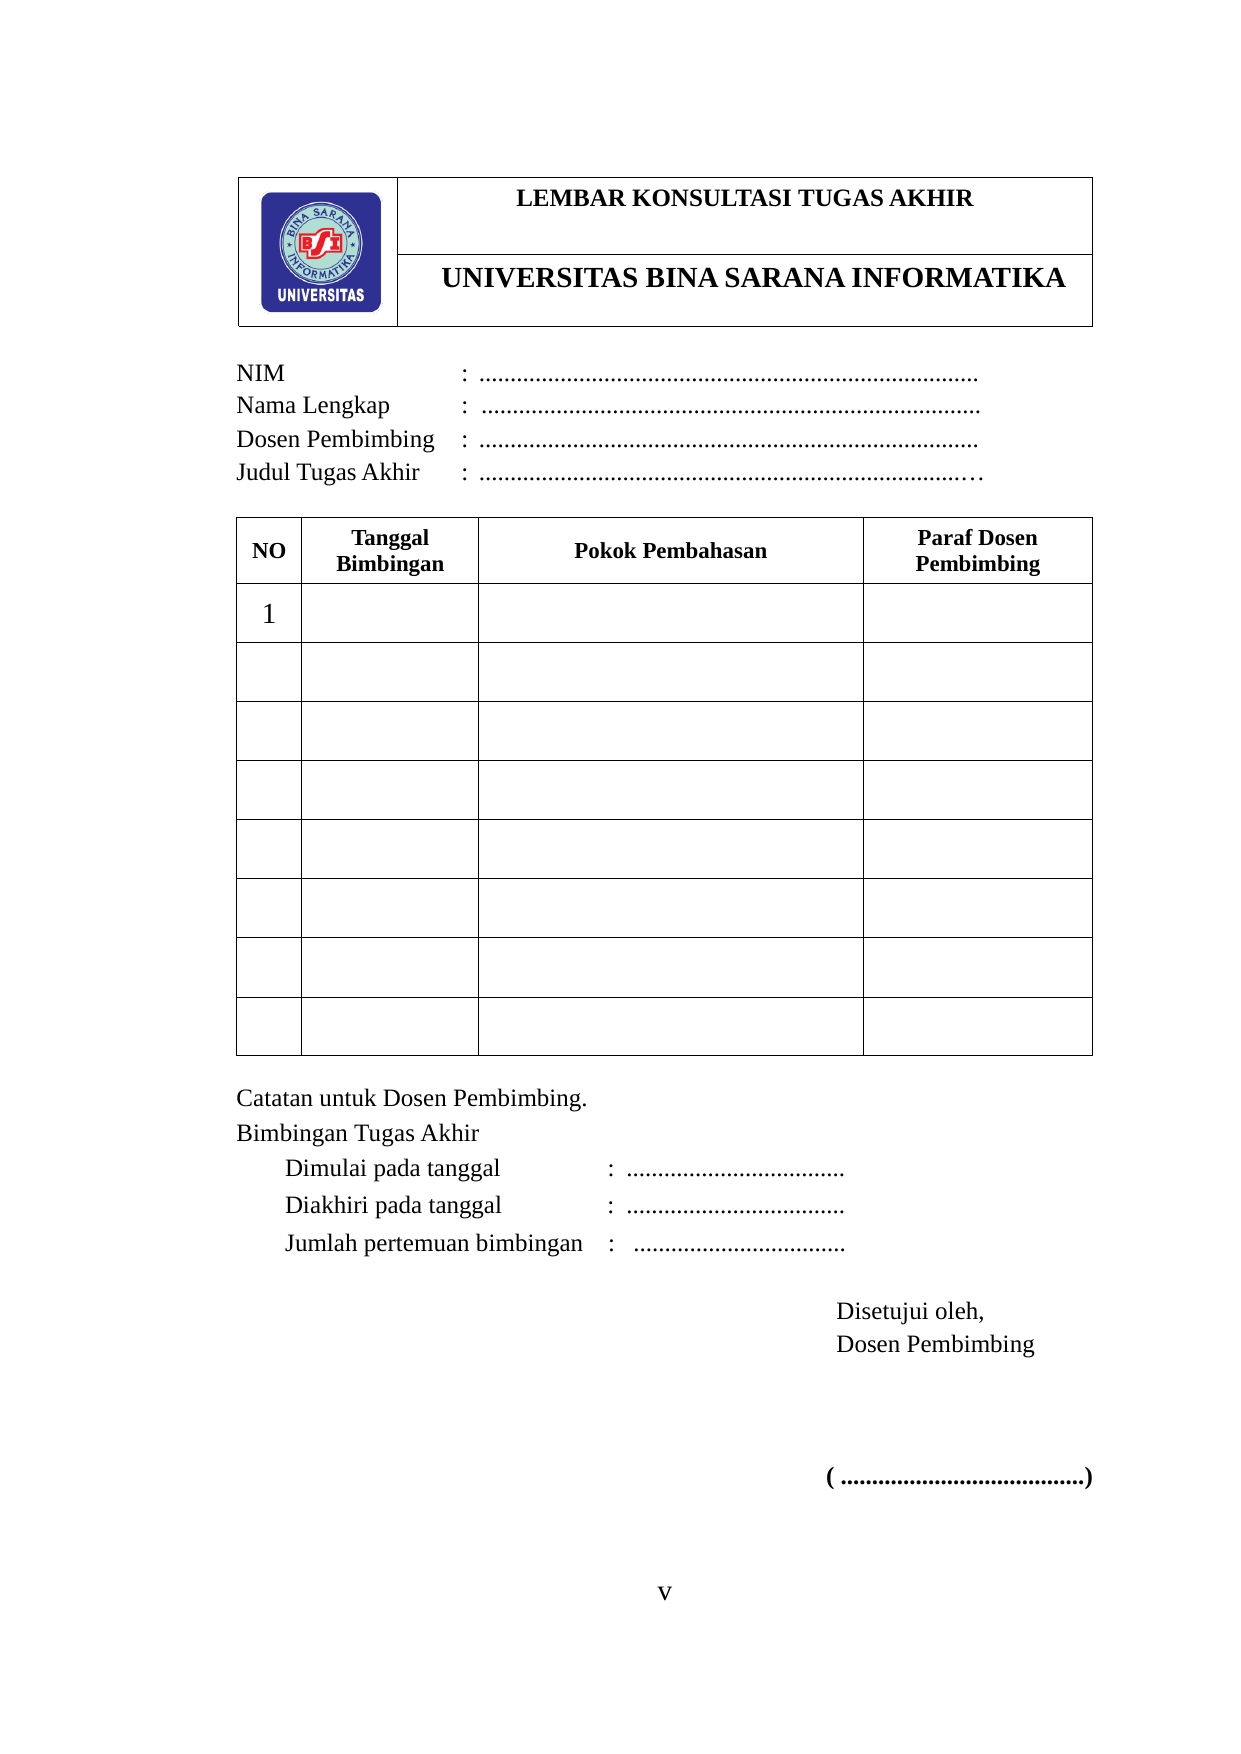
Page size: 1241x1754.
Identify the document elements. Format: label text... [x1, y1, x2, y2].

table_cell [237, 643, 301, 701]
text Nama Lengkap : ................................................................................ [236, 391, 1093, 419]
table_cell [864, 879, 1092, 937]
table_cell [302, 879, 478, 937]
table_cell [864, 820, 1092, 878]
table_cell [237, 938, 301, 996]
table_cell [302, 938, 478, 996]
table_cell [479, 761, 863, 819]
table_cell [302, 761, 478, 819]
table_cell [302, 702, 478, 760]
table_cell [479, 643, 863, 701]
text NIM : ................................................................................ [236, 358, 1093, 386]
table_cell [237, 879, 301, 937]
table_cell [479, 820, 863, 878]
table_header [239, 178, 397, 326]
table_cell [302, 643, 478, 701]
table_cell [864, 702, 1092, 760]
table_cell [302, 820, 478, 878]
table_cell [302, 998, 478, 1055]
table_header LEMBAR KONSULTASI TUGAS AKHIR [398, 178, 1092, 254]
table_cell [479, 938, 863, 996]
text  Diakhiri pada tanggal : ................................... [236, 1190, 1008, 1219]
table_cell UNIVERSITAS BINA SARANA INFORMATIKA [398, 255, 1092, 326]
table_header Pokok Pembahasan [479, 518, 863, 583]
table_cell [479, 584, 863, 642]
text Dosen Pembimbing [236, 1329, 1093, 1358]
text ( .......................................) [236, 1460, 1093, 1489]
table_cell [479, 702, 863, 760]
table_cell [237, 998, 301, 1055]
table_cell [479, 879, 863, 937]
text Disetujui oleh, [236, 1296, 1093, 1324]
table_cell [237, 820, 301, 878]
text Dosen Pembimbing : ................................................................................ [236, 424, 1093, 452]
text  Jumlah pertemuan bimbingan : .................................. [236, 1227, 1008, 1257]
table_cell [237, 702, 301, 760]
table_cell [864, 643, 1092, 701]
table_cell 1 [237, 584, 301, 642]
text Judul Tugas Akhir : .............................................................................… [236, 457, 1093, 485]
text Bimbingan Tugas Akhir [236, 1118, 1008, 1147]
table_header Paraf Dosen Pembimbing [864, 518, 1092, 583]
table_cell [864, 761, 1092, 819]
table_cell [237, 761, 301, 819]
table_cell [302, 584, 478, 642]
table_cell [864, 584, 1092, 642]
table_cell [479, 998, 863, 1055]
table_cell [864, 998, 1092, 1055]
table_cell [864, 938, 1092, 996]
text  Dimulai pada tanggal : ................................... [236, 1153, 1008, 1182]
table_header Tanggal Bimbingan [302, 518, 478, 583]
table_header NO [237, 518, 301, 583]
text Catatan untuk Dosen Pembimbing. [236, 1083, 1008, 1112]
